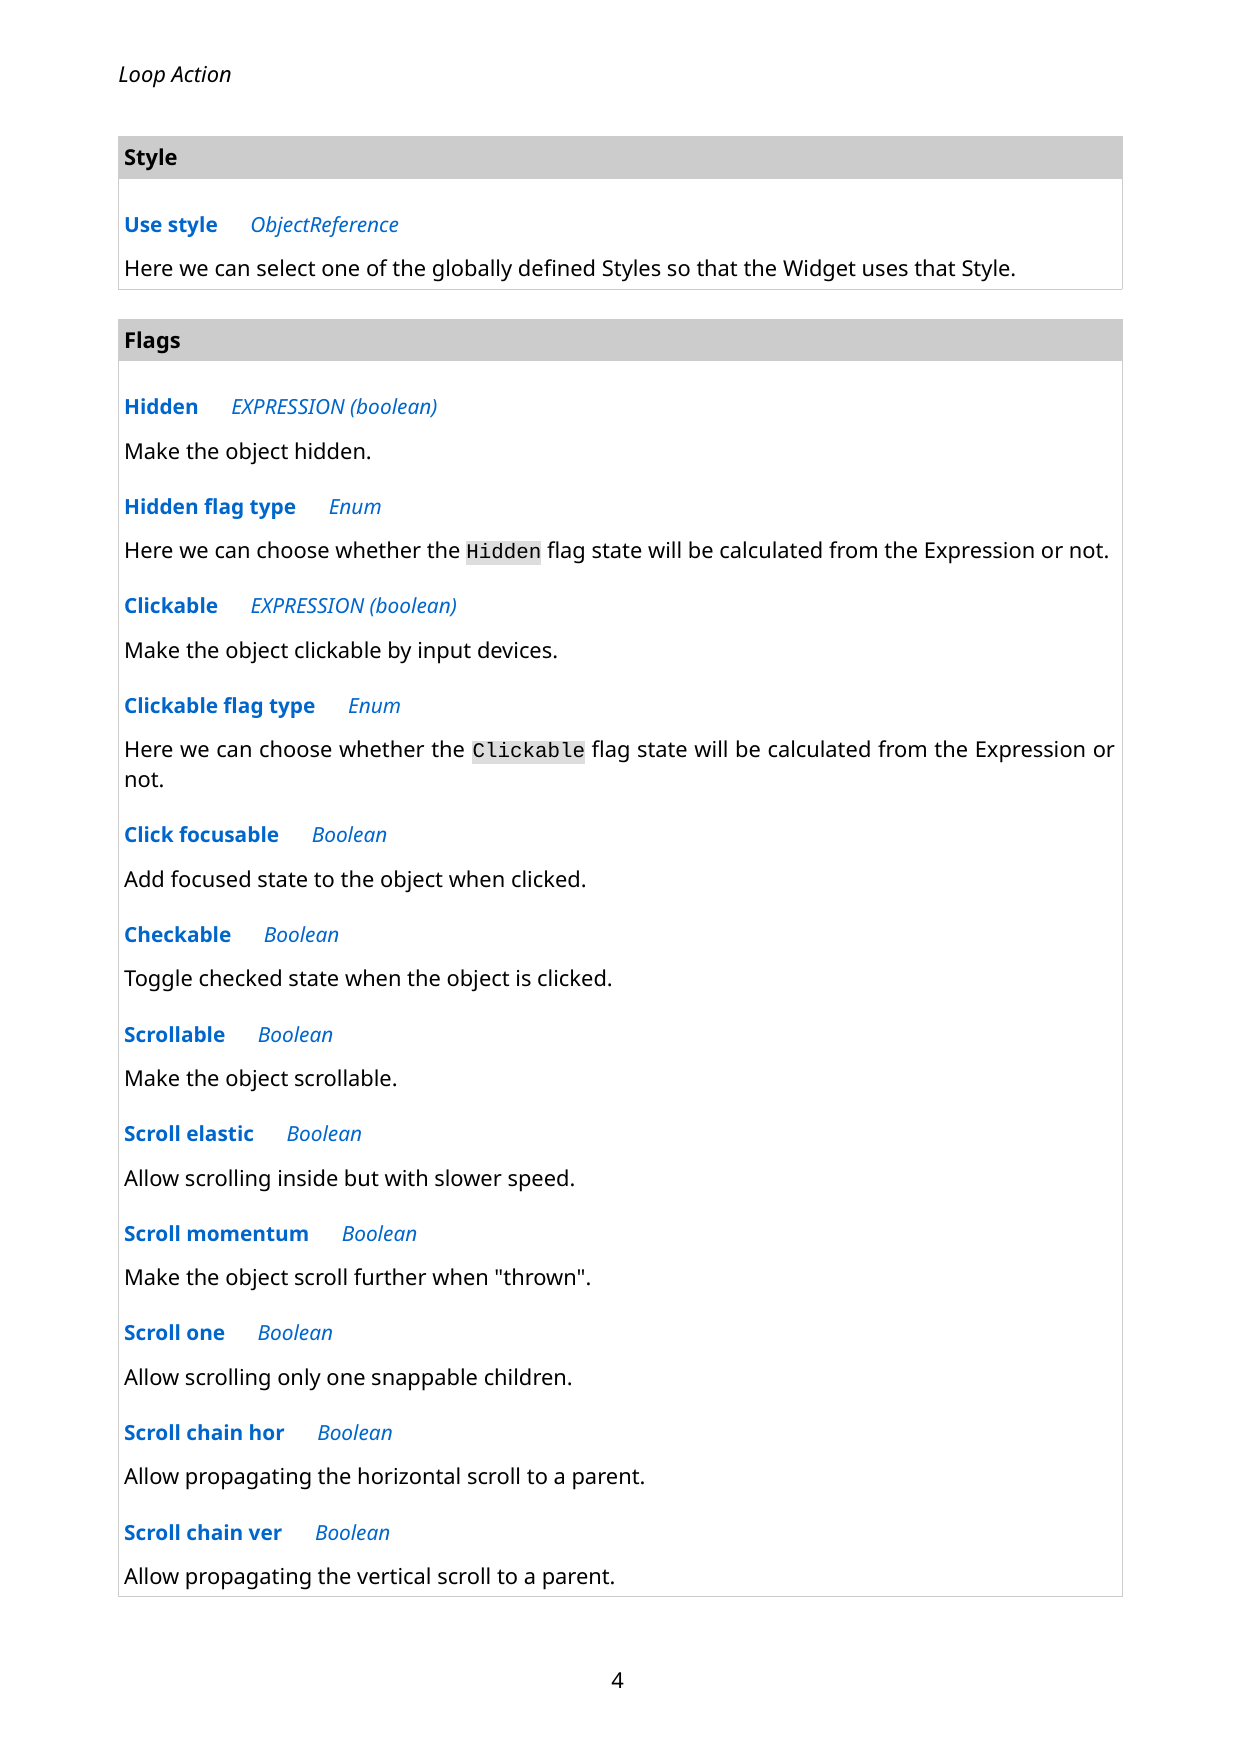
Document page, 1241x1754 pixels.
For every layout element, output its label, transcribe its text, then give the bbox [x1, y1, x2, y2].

table_header Flags [119, 320, 1122, 360]
table_header Style [119, 137, 1122, 178]
table_cell Hidden EXPRESSION (boolean) Make the object hidden. Hidden flag type Enum Here we can choose whether the Hidden flag state will be calculated from the Expression or not. Clickable EXPRESSION (boolean) Make the object clickable by input devices. Clickable flag type Enum Here we can choose whether the Clickable flag state will be calculated from the Expression or not. Click focusable Boolean Add focused state to the object when clicked. Checkable Boolean Toggle checked state when the object is clicked. Scrollable Boolean Make the object scrollable. Scroll elastic Boolean Allow scrolling inside but with slower speed. Scroll momentum Boolean Make the object scroll further when "thrown". Scroll one Boolean Allow scrolling only one snappable children. Scroll chain hor Boolean Allow propagating the horizontal scroll to a parent. Scroll chain ver Boolean Allow propagating the vertical scroll to a parent. Scroll on focus Boolean Automatically scroll object to make it visible when focused. Scroll with arrow Boolean Allow scrolling the focused object with arrow keys. Snappable Boolean If scroll snap is enabled on the parent it can snap to this object. Press lock Boolean Keep the object pressed even if the press slid from the object. Event bubble Boolean Propagate the events to the parent too. Gesture bubble Boolean Propagate the gestures to the parent. Adv hittest Boolean Allow performing more accurate hit (click) test. E.g. accounting for rounded corners. Ignore layout Boolean Make the object positionable by the layouts. Floating Boolean Do not scroll the object when the parent scrolls and ignore layout. Overflow visible Boolean Do not clip the children's content to the parent's boundary. Scrollbar mode Enum Scrollbars are displayed according to a configured mode. The following mode(s) exist: OFF: Never show the scrollbars ON: Always show the scrollbars ACTIVE: Show scroll bars while an object is being scrolled AUTO: Show scroll bars when the content is large enough to be scrolled Scroll direction Enum Controls the direction in which scrolling happens. The following mode(s) exist: NONE: no scroll TOP: only scroll up LEFT: only scroll left BOTTOM: only scroll down RIGHT: only scroll right HOR: only scroll horizontally VER: only scroll vertically ALL: scroll any directions Scroll snap X Enum The children of an object can be snapped according to specific rules when scrolling ends. An object can align snapped children in four ways: NONE: Snapping is disabled. (default) START: Align the children to the left side of a scrolled object END: Align the children to the right side of a scrolled object CENTER: Align the children to the center of a scrolled object Scroll snap Y Enum The children of an object can be snapped according to specific rules when scrolling ends. An object can align snapped children in four ways: NONE: Snapping is disabled. (default) START: Align the children to the top side of a scrolled object END: Align the children to the bottom side of a scrolled object CENTER: Align the children to the center of a scrolled object [119, 361, 1122, 1596]
table_cell Use style ObjectReference Here we can select one of the globally defined Styles so that the Widget uses that Style. [119, 179, 1122, 289]
